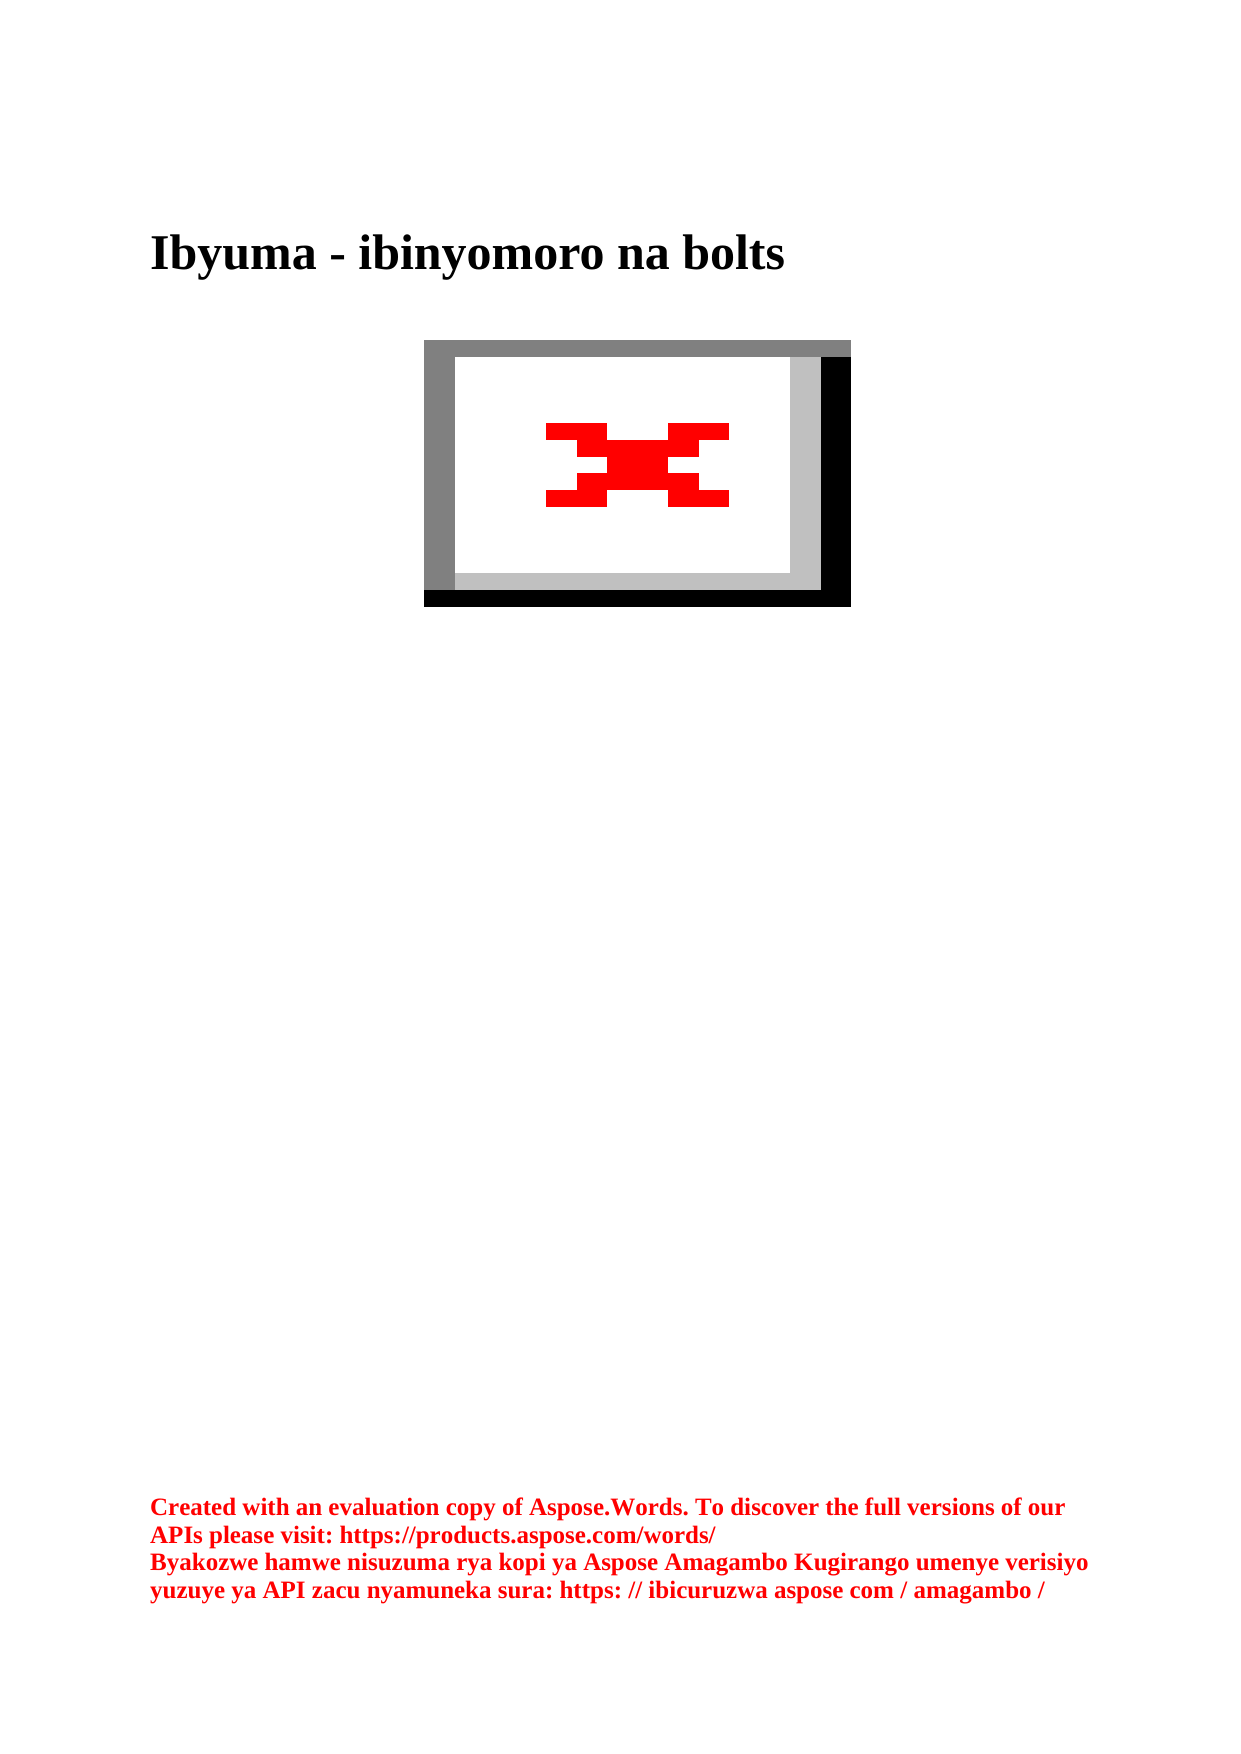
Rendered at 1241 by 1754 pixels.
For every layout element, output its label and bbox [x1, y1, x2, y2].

picture [150, 225, 1125, 757]
